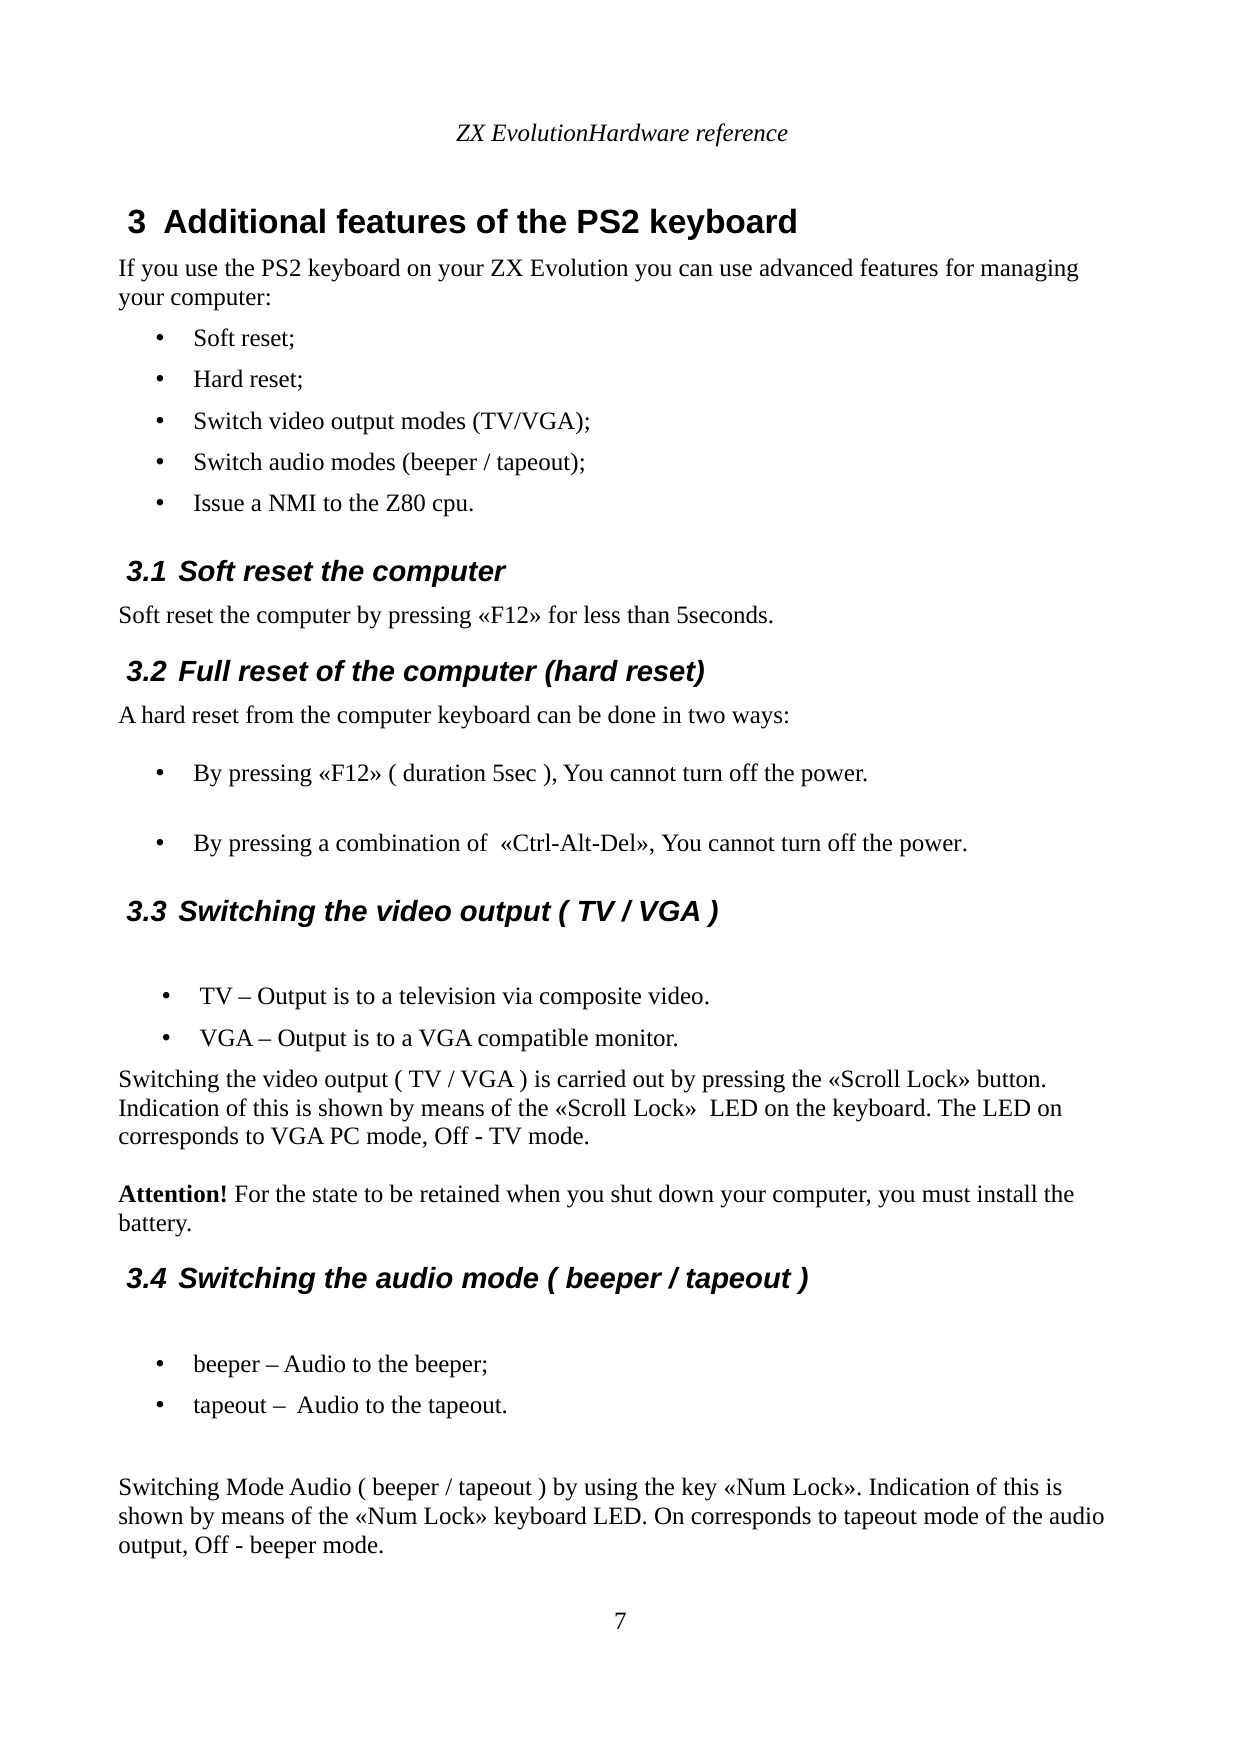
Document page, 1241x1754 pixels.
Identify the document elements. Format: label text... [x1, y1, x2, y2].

subtitle Full reset of the computer (hard reset) [118, 654, 1122, 688]
list By pressing «F12» ( duration 5sec ), You cannot turn off the power. [156, 758, 1122, 787]
list By pressing a combination of «Ctrl-Alt-Del», You cannot turn off the power. [156, 828, 1122, 857]
text If you use the PS2 keyboard on your ZX Evolution you can use advanced features for managing your computer: [118, 253, 1122, 311]
list VGA – Output is to a VGA compatible monitor. [162, 1023, 1122, 1051]
list Hard reset; [156, 364, 1122, 393]
text Switching the video output ( TV / VGA ) is carried out by pressing the «Scroll Lock» button. Indication of this is shown by means of the «Scroll Lock» LED on the keyboard. The LED on corresponds to VGA PC mode, Off - TV mode. [118, 1064, 1122, 1150]
subtitle Switching the audio mode ( beeper / tapeout ) [118, 1261, 1122, 1295]
list beeper – Audio to the beeper; [156, 1349, 1122, 1377]
list Issue a NMI to the Z80 cpu. [156, 488, 1122, 517]
text Soft reset the computer by pressing «F12» for less than 5seconds. [118, 601, 1122, 629]
list TV – Output is to a television via composite video. [162, 981, 1122, 1010]
list tapeout – Audio to the tapeout. [156, 1390, 1122, 1419]
list Soft reset; [156, 323, 1122, 352]
subtitle Additional features of the PS2 keyboard [118, 202, 1122, 241]
text Switching Mode Audio ( beeper / tapeout ) by using the key «Num Lock». Indication of this is shown by means of the «Num Lock» keyboard LED. On corresponds to tapeout mode of the audio output, Off - beeper mode. [118, 1472, 1122, 1559]
subtitle Switching the video output ( TV / VGA ) [118, 894, 1122, 928]
subtitle Soft reset the computer [118, 554, 1122, 588]
text A hard reset from the computer keyboard can be done in two ways: [118, 700, 1122, 729]
list Switch video output modes (TV/VGA); [156, 406, 1122, 434]
list Switch audio modes (beeper / tapeout); [156, 447, 1122, 476]
text Attention! For the state to be retained when you shut down your computer, you must install the battery. [118, 1179, 1122, 1236]
